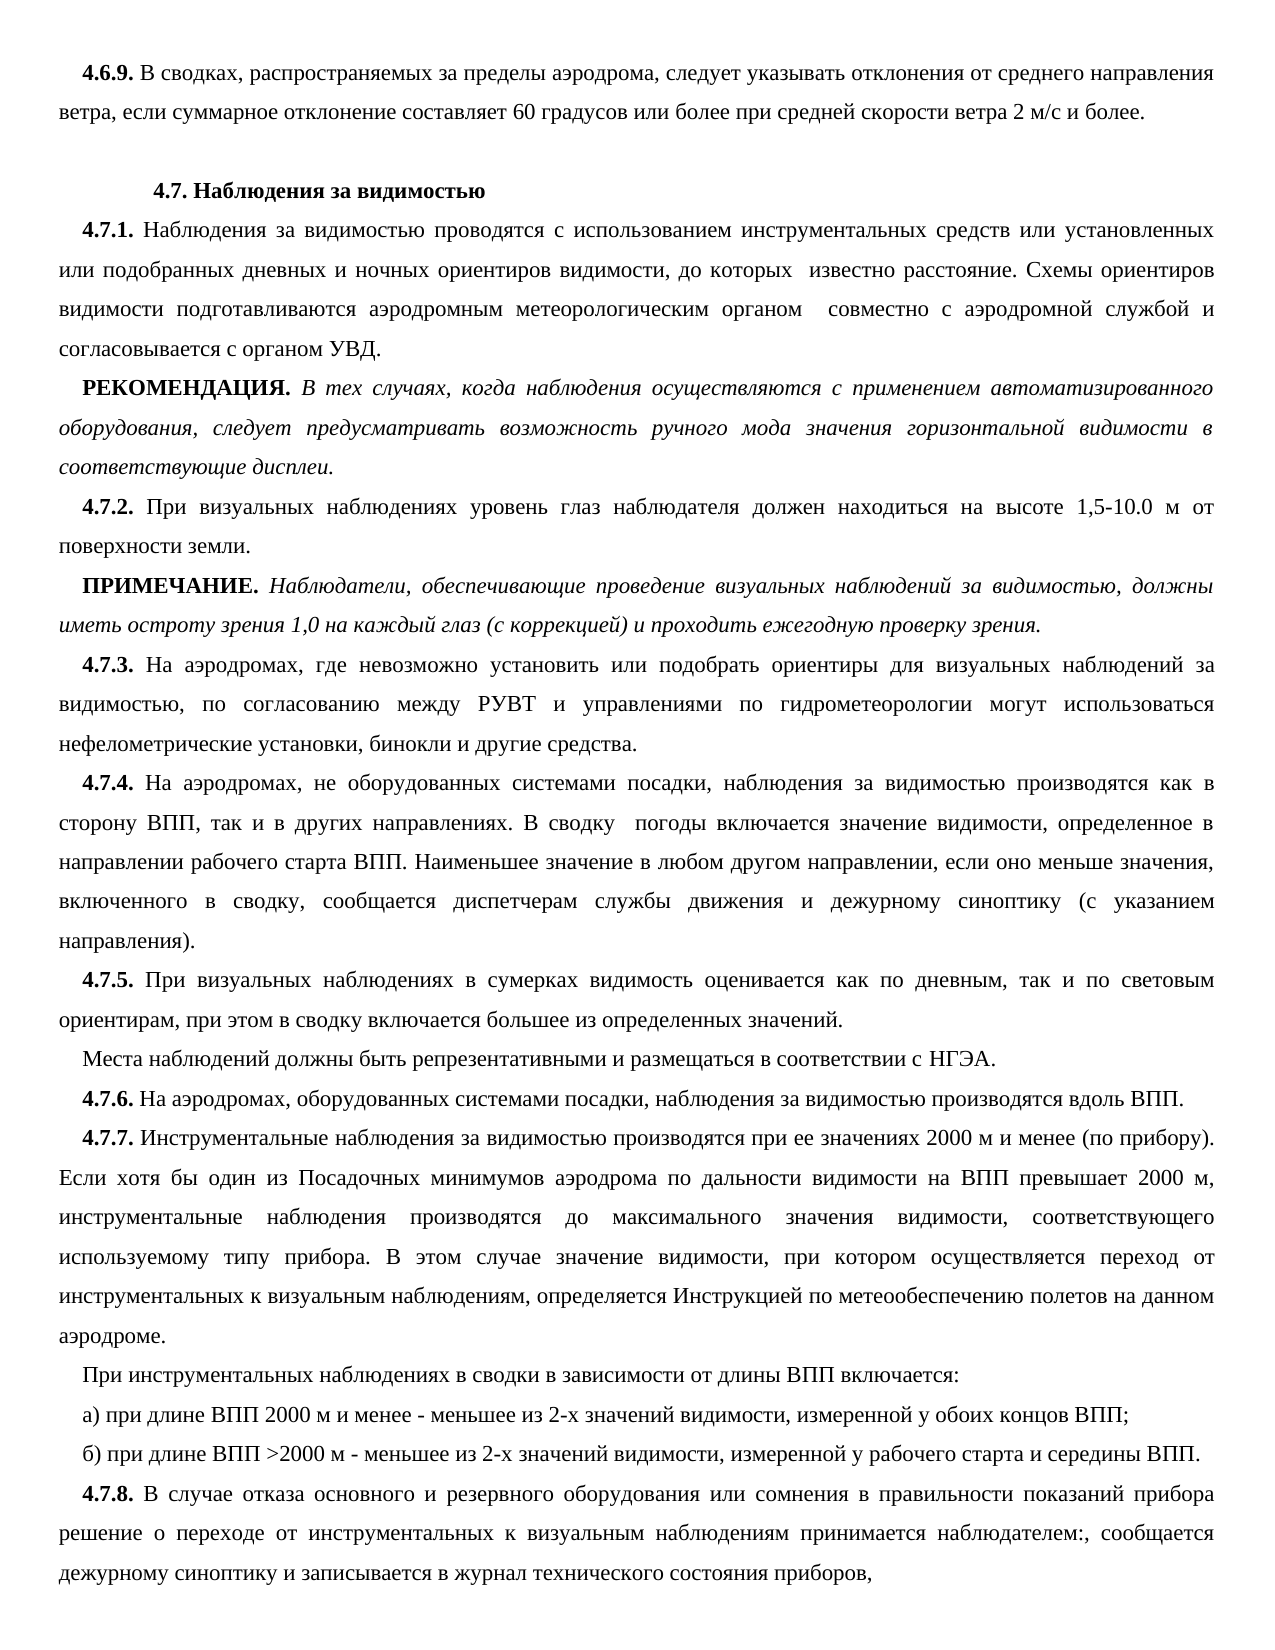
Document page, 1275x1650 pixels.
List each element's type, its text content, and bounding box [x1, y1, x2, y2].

text 4.7.3. На аэродромах, где невозможно установить или подобрать ориентиры для визуальных наблюдений за видимостью, по согласованию между РУВТ и управлениями по гидрометеорологии могут использоваться нефелометрические установки, бинокли и другие средства. [58, 651, 1216, 756]
text а) при длине ВПП 2000 м и менее - меньшее из 2-х значений видимости, измеренной у обоих концов ВПП; [58, 1401, 1216, 1427]
text ПРИМЕЧАНИЕ. Наблюдатели, обеспечивающие проведение визуальных наблюдений за видимостью, должны иметь остроту зрения 1,0 на каждый глаз (с коррекцией) и проходить ежегодную проверку зрения. [58, 572, 1216, 638]
text 4.7.7. Инструментальные наблюдения за видимостью производятся при ее значениях 2000 м и менее (по прибору). Если хотя бы один из Посадочных минимумов аэродрома по дальности видимости на ВПП превышает 2000 м, инструментальные наблюдения производятся до максимального значения видимости, соответствующего используемому типу прибора. В этом случае значение видимости, при котором осуществляется переход от инструментальных к визуальным наблюдениям, определяется Инструкцией по метеообеспечению полетов на данном аэродроме. [58, 1124, 1216, 1348]
text 4.7.2. При визуальных наблюдениях уровень глаз наблюдателя должен находиться на высоте 1,5-10.0 м от поверхности земли. [58, 493, 1216, 559]
text 4.6.9. В сводках, распространяемых за пределы аэродрома, следует указывать отклонения от среднего направления ветра, если суммарное отклонение составляет 60 градусов или более при средней скорости ветра 2 м/с и более. [58, 58, 1216, 124]
text 4.7.1. Наблюдения за видимостью проводятся с использованием инструментальных средств или установленных или подобранных дневных и ночных ориентиров видимости, до которых известно расстояние. Схемы ориентиров видимости подготавливаются аэродромным метеорологическим органом совместно с аэродромной службой и согласовывается с органом УВД. [58, 216, 1216, 361]
text Места наблюдений должны быть репрезентативными и размещаться в соответствии с #M12293 0 37902332 1839791606 1575328632 2697443001 2483551668 2138111772 2307404256 1729100952 24577НГЭА#S. [58, 1046, 1216, 1072]
text б) при длине ВПП >2000 м - меньшее из 2-х значений видимости, измеренной у рабочего старта и середины ВПП. [58, 1440, 1216, 1467]
text 4.7.4. На аэродромах, не оборудованных системами посадки, наблюдения за видимостью производятся как в сторону ВПП, так и в других направлениях. В сводку погоды включается значение видимости, определенное в направлении рабочего старта ВПП. Наименьшее значение в любом другом направлении, если оно меньше значения, включенного в сводку, сообщается диспетчерам службы движения и дежурному синоптику (с указанием направления). [58, 769, 1216, 953]
text При инструментальных наблюдениях в сводки в зависимости от длины ВПП включается: [58, 1361, 1216, 1388]
text РЕКОМЕНДАЦИЯ. В тех случаях, когда наблюдения осуществляются с применением автоматизированного оборудования, следует предусматривать возможность ручного мода значения горизонтальной видимости в соответствующие дисплеи. [58, 374, 1216, 480]
text 4.7.5. При визуальных наблюдениях в сумерках видимость оценивается как по дневным, так и по световым ориентирам, при этом в сводку включается большее из определенных значений. [58, 967, 1216, 1032]
text 4.7.8. В случае отказа основного и резервного оборудования или сомнения в правильности показаний прибора решение о переходе от инструментальных к визуальным наблюдениям принимается наблюдателем:, сообщается дежурному синоптику и записывается в журнал технического состояния приборов, [58, 1480, 1216, 1585]
text 4.7.6. На аэродромах, оборудованных системами посадки, наблюдения за видимостью производятся вдоль ВПП. [58, 1085, 1216, 1111]
text 4.7. Наблюдения за видимостью [58, 177, 1216, 203]
